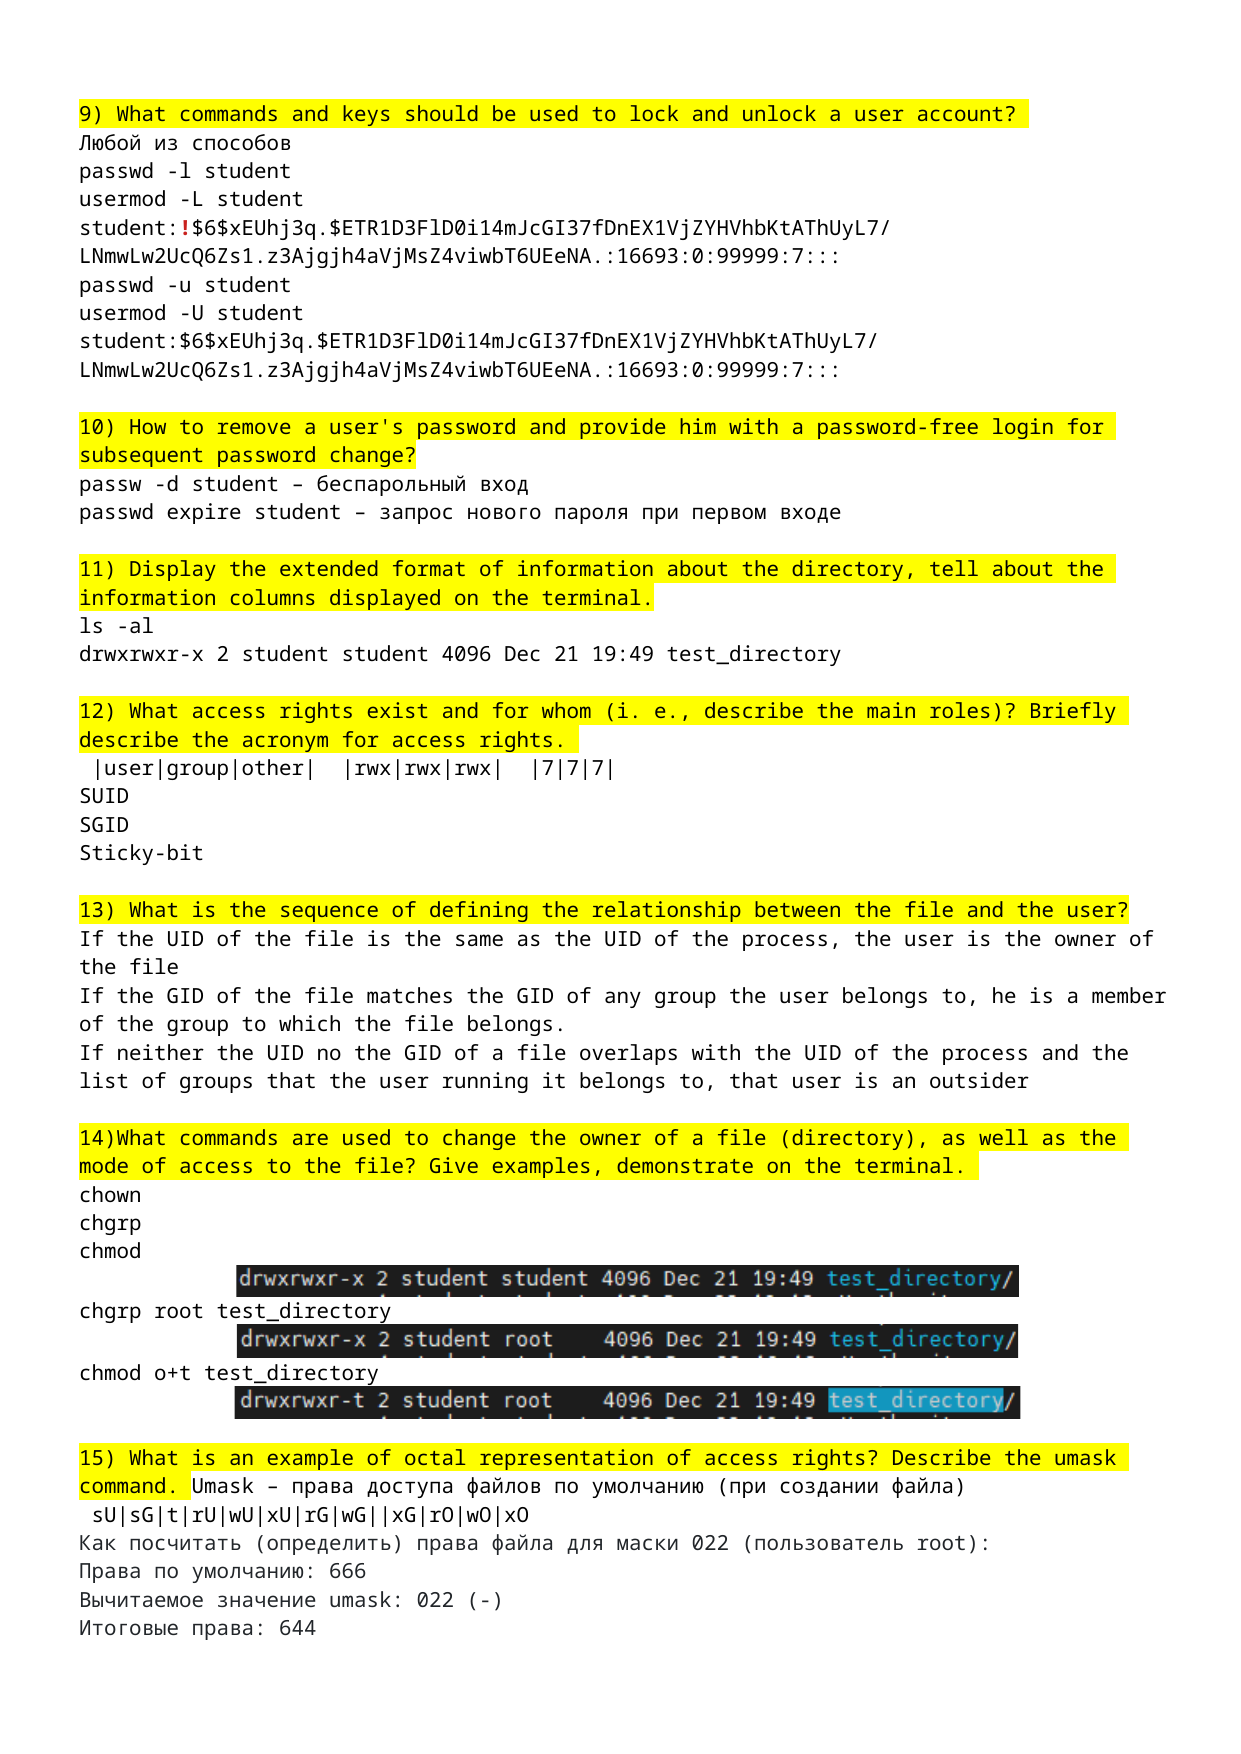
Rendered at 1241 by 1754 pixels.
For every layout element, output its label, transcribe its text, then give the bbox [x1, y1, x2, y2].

text drwxrwxr-x 2 student student 4096 Dec 21 19:49 test_directory [79, 639, 1176, 668]
text passwd -u student [79, 270, 1176, 298]
text chmod [79, 1237, 1176, 1265]
text If neither the UID no the GID of a file overlaps with the UID of the process and the list of groups that the user running it belongs to, that user is an outsider [79, 1038, 1176, 1094]
text student:$6$xEUhj3q.$ETR1D3FlD0i14mJcGI37fDnEX1VjZYHVhbKtAThUyL7/LNmwLw2UcQ6Zs1.z3Ajgjh4aVjMsZ4viwbT6UEeNA.:16693:0:99999:7::: [79, 327, 1176, 383]
text ls -al [79, 611, 1176, 639]
text SUID [79, 782, 1176, 810]
text 9) What commands and keys should be used to lock and unlock a user account? [79, 99, 1176, 128]
text student:!$6$xEUhj3q.$ETR1D3FlD0i14mJcGI37fDnEX1VjZYHVhbKtAThUyL7/LNmwLw2UcQ6Zs1.z3Ajgjh4aVjMsZ4viwbT6UEeNA.:16693:0:99999:7::: [79, 213, 1176, 270]
text 12) What access rights exist and for whom (i. e., describe the main roles)? Briefly describe the acronym for access rights. [79, 696, 1176, 753]
text chmod o+t test_directory [79, 1325, 1176, 1386]
text chgrp root test_directory [79, 1265, 1176, 1325]
text chgrp [79, 1208, 1176, 1237]
text 13) What is the sequence of defining the relationship between the file and the user? [79, 895, 1176, 924]
text 14)What commands are used to change the owner of a file (directory), as well as the mode of access to the file? Give examples, demonstrate on the terminal. [79, 1123, 1176, 1180]
text 10) How to remove a user's password and provide him with a password-free login for subsequent password change? [79, 412, 1176, 469]
text chown [79, 1180, 1176, 1208]
text Sticky-bit [79, 838, 1176, 867]
picture [236, 1265, 1019, 1297]
text passwd expire student – запрос нового пароля при первом входе [79, 497, 1176, 526]
text 11) Display the extended format of information about the directory, tell about the information columns displayed on the terminal. [79, 554, 1176, 611]
text Любой из способов [79, 128, 1176, 156]
picture [234, 1386, 1021, 1419]
text usermod -L student [79, 184, 1176, 213]
text sU|sG|t|rU|wU|xU|rG|wG||xG|rO|wO|xO [79, 1500, 1176, 1528]
text passw -d student – беспарольный вход [79, 469, 1176, 497]
picture [236, 1324, 1019, 1358]
text 15) What is an example of octal representation of access rights? Describe the umask command. Umask – права доступа файлов по умолчанию (при создании файла) [79, 1443, 1176, 1500]
text usermod -U student [79, 298, 1176, 327]
text |user|group|other| |rwx|rwx|rwx| |7|7|7| [79, 753, 1176, 782]
text Как посчитать (определить) права файла для маски 022 (пользователь root): Права по умолчанию: 666 Вычитаемое значение umask: 022 (-) Итоговые права: 644 [79, 1528, 1176, 1642]
text passwd -l student [79, 156, 1176, 184]
text SGID [79, 810, 1176, 838]
text If the GID of the file matches the GID of any group the user belongs to, he is a member of the group to which the file belongs. [79, 981, 1176, 1038]
text If the UID of the file is the same as the UID of the process, the user is the owner of the file [79, 924, 1176, 981]
